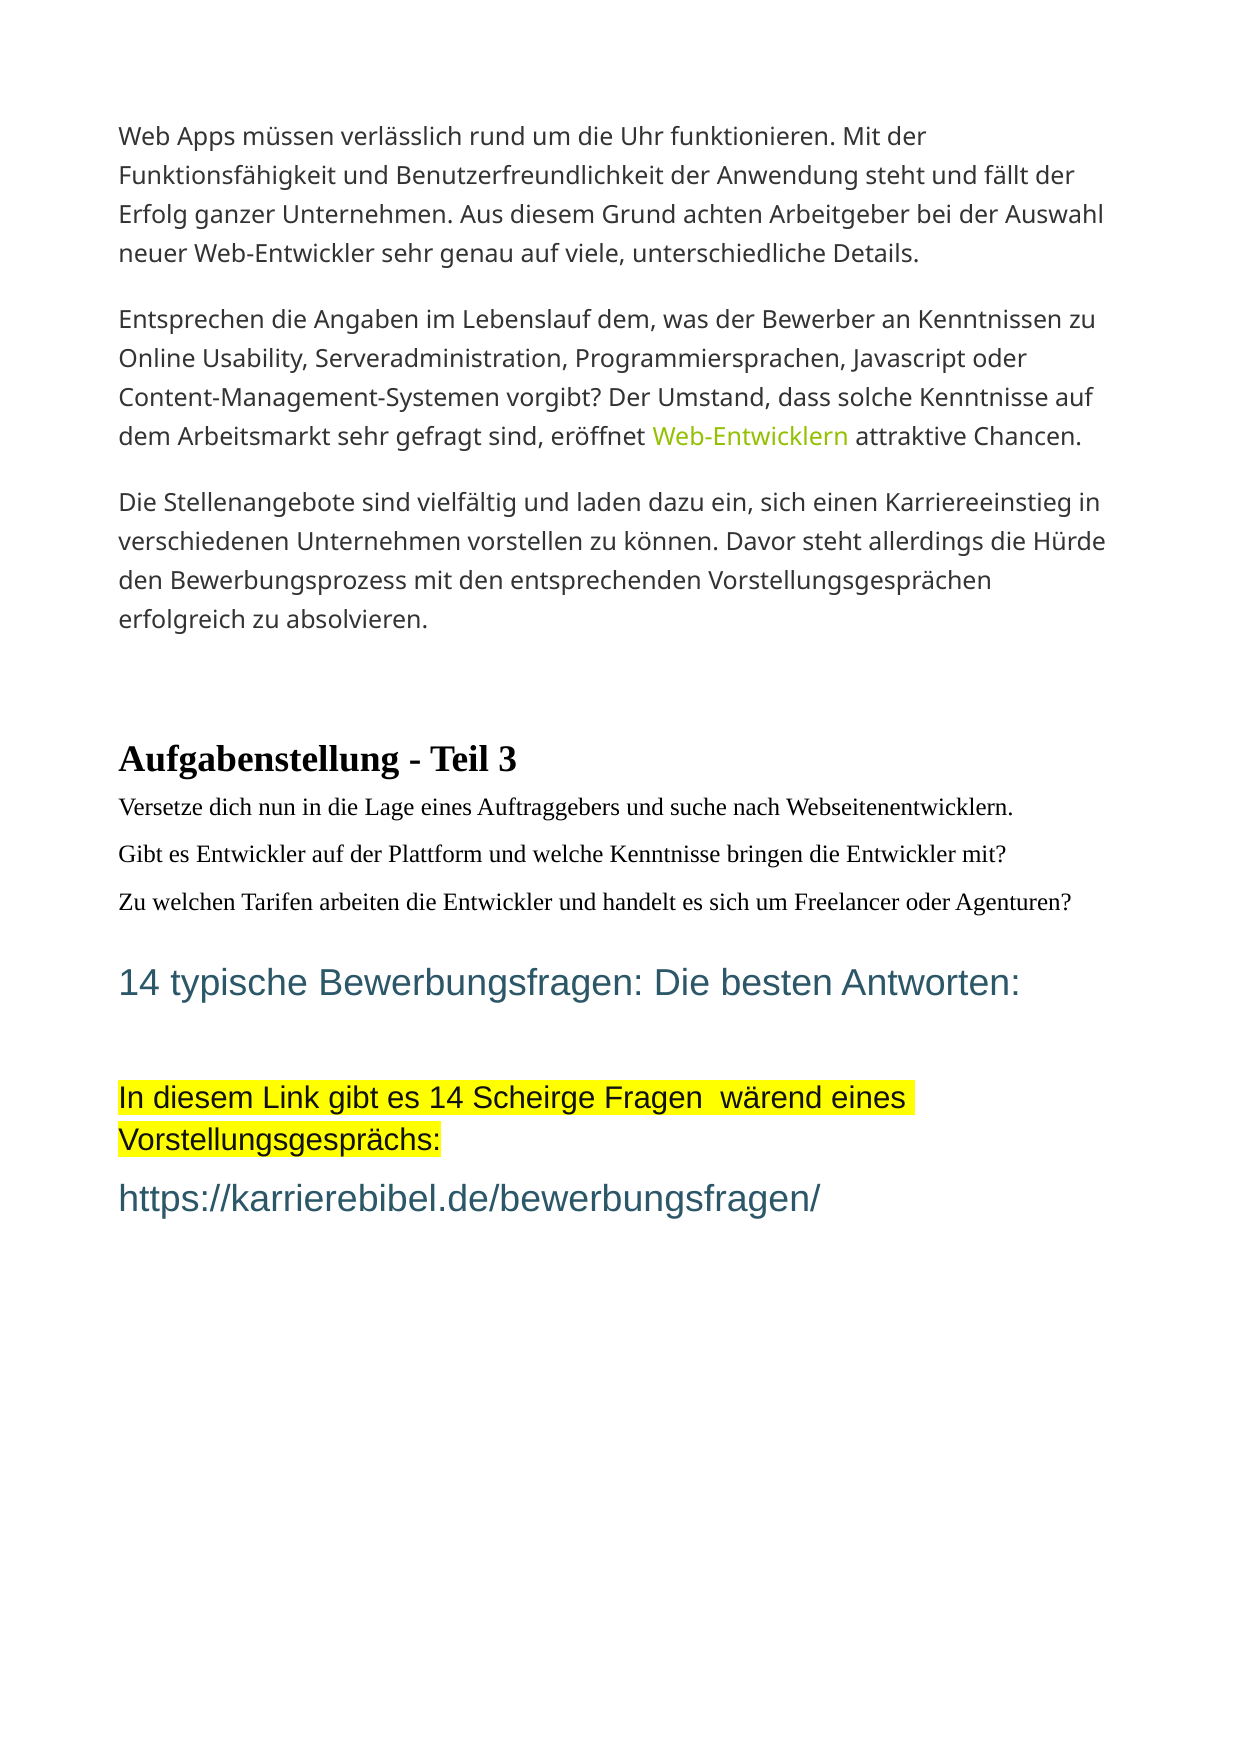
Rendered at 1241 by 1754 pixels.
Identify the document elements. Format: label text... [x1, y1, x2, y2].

text Zu welchen Tarifen arbeiten die Entwickler und handelt es sich um Freelancer oder Agenturen? [118, 887, 1122, 916]
text Versetze dich nun in die Lage eines Auftraggebers und suche nach Webseitenentwicklern. [118, 792, 1122, 821]
text Web Apps müssen verlässlich rund um die Uhr funktionieren. Mit der Funktionsfähigkeit und Benutzerfreundlichkeit der Anwendung steht und fällt der Erfolg ganzer Unternehmen. Aus diesem Grund achten Arbeitgeber bei der Auswahl neuer Web-Entwickler sehr genau auf viele, unterschiedliche Details. [118, 118, 1122, 270]
subtitle 14 typische Bewerbungsfragen: Die besten Antworten: [118, 960, 1122, 1003]
subtitle Aufgabenstellung - Teil 3 [118, 736, 1122, 779]
text Entsprechen die Angaben im Lebenslauf dem, was der Bewerber an Kenntnissen zu Online Usability, Serveradministration, Programmiersprachen, Javascript oder Content-Management-Systemen vorgibt? Der Umstand, dass solche Kenntnisse auf dem Arbeitsmarkt sehr gefragt sind, eröffnet Web-Entwicklern attraktive Chancen. [118, 301, 1122, 453]
text https://karrierebibel.de/bewerbungsfragen/ [118, 1177, 1122, 1220]
text In diesem Link gibt es 14 Scheirge Fragen wärend eines Vorstellungsgesprächs: [118, 1079, 1122, 1157]
text Die Stellenangebote sind vielfältig und laden dazu ein, sich einen Karriereeinstieg in verschiedenen Unternehmen vorstellen zu können. Davor steht allerdings die Hürde den Bewerbungsprozess mit den entsprechenden Vorstellungsgesprächen erfolgreich zu absolvieren. [118, 484, 1122, 636]
text Gibt es Entwickler auf der Plattform und welche Kenntnisse bringen die Entwickler mit? [118, 839, 1122, 868]
